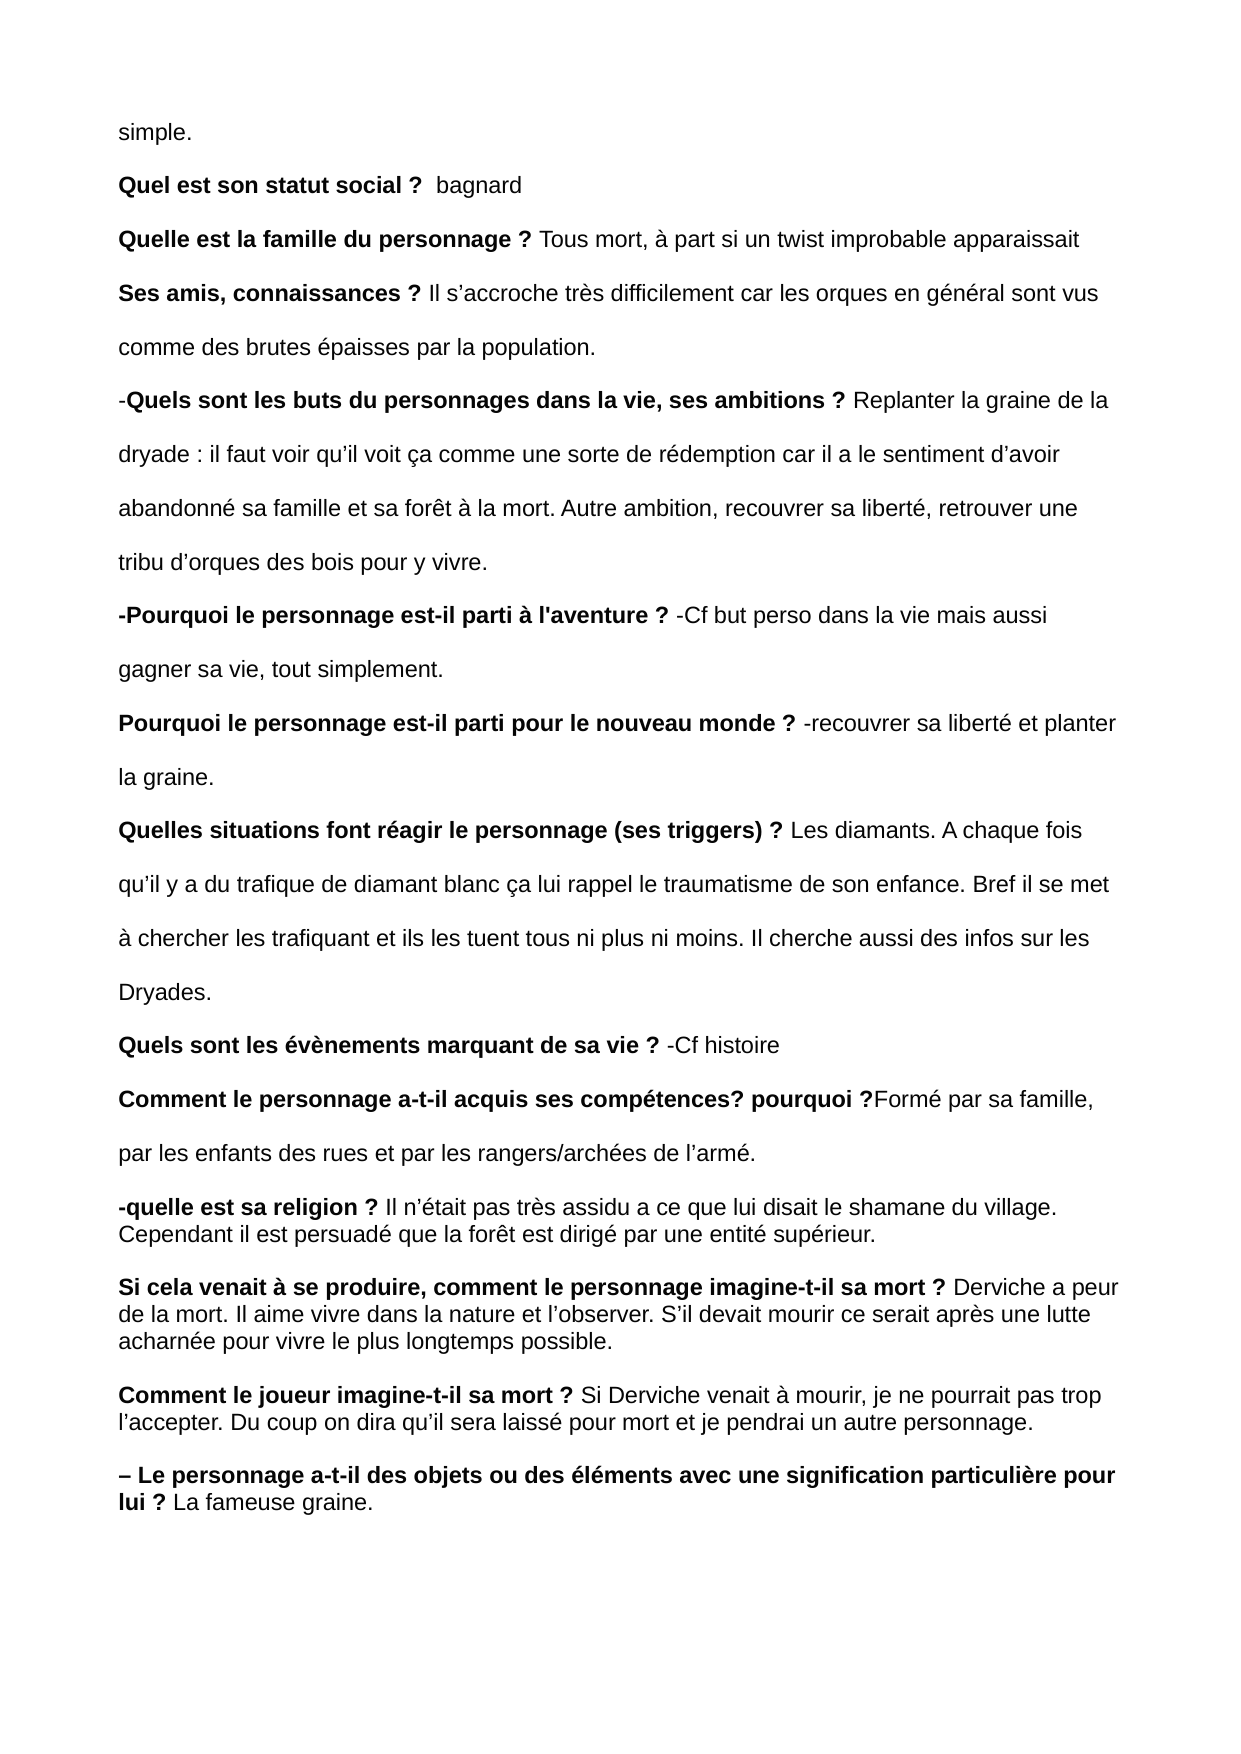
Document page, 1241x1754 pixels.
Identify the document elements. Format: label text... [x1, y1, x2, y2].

text -Pourquoi le personnage est-il parti à l'aventure ? -Cf but perso dans la vie mais aussi gagner sa vie, tout simplement. [118, 602, 1122, 682]
text -quelle est sa religion ? Il n’était pas très assidu a ce que lui disait le shamane du village. Cependant il est persuadé que la forêt est dirigé par une entité supérieur. [118, 1193, 1122, 1247]
text Quel est son statut social ? bagnard [118, 172, 1122, 199]
text -Quels sont les buts du personnages dans la vie, ses ambitions ? Replanter la graine de la dryade : il faut voir qu’il voit ça comme une sorte de rédemption car il a le sentiment d’avoir abandonné sa famille et sa forêt à la mort. Autre ambition, recouvrer sa liberté, retrouver une tribu d’orques des bois pour y vivre. [118, 387, 1122, 575]
text simple. [118, 118, 1122, 145]
text Si cela venait à se produire, comment le personnage imagine-t-il sa mort ? Derviche a peur de la mort. Il aime vivre dans la nature et l’observer. S’il devait mourir ce serait après une lutte acharnée pour vivre le plus longtemps possible. [118, 1274, 1122, 1354]
text Comment le personnage a-t-il acquis ses compétences? pourquoi ?Formé par sa famille, [118, 1086, 1122, 1112]
text par les enfants des rues et par les rangers/archées de l’armé. [118, 1139, 1122, 1166]
text Quelles situations font réagir le personnage (ses triggers) ? Les diamants. A chaque fois qu’il y a du trafique de diamant blanc ça lui rappel le traumatisme de son enfance. Bref il se met à chercher les trafiquant et ils les tuent tous ni plus ni moins. Il cherche aussi des infos sur les Dryades. [118, 817, 1122, 1005]
text Ses amis, connaissances ? Il s’accroche très difficilement car les orques en général sont vus comme des brutes épaisses par la population. [118, 279, 1122, 360]
text Quelle est la famille du personnage ? Tous mort, à part si un twist improbable apparaissait [118, 226, 1122, 252]
text – Le personnage a-t-il des objets ou des éléments avec une signification particulière pour lui ? La fameuse graine. [118, 1462, 1122, 1516]
text Comment le joueur imagine-t-il sa mort ? Si Derviche venait à mourir, je ne pourrait pas trop l’accepter. Du coup on dira qu’il sera laissé pour mort et je pendrai un autre personnage. [118, 1381, 1122, 1435]
text Pourquoi le personnage est-il parti pour le nouveau monde ? -recouvrer sa liberté et planter la graine. [118, 709, 1122, 790]
text Quels sont les évènements marquant de sa vie ? -Cf histoire [118, 1032, 1122, 1059]
